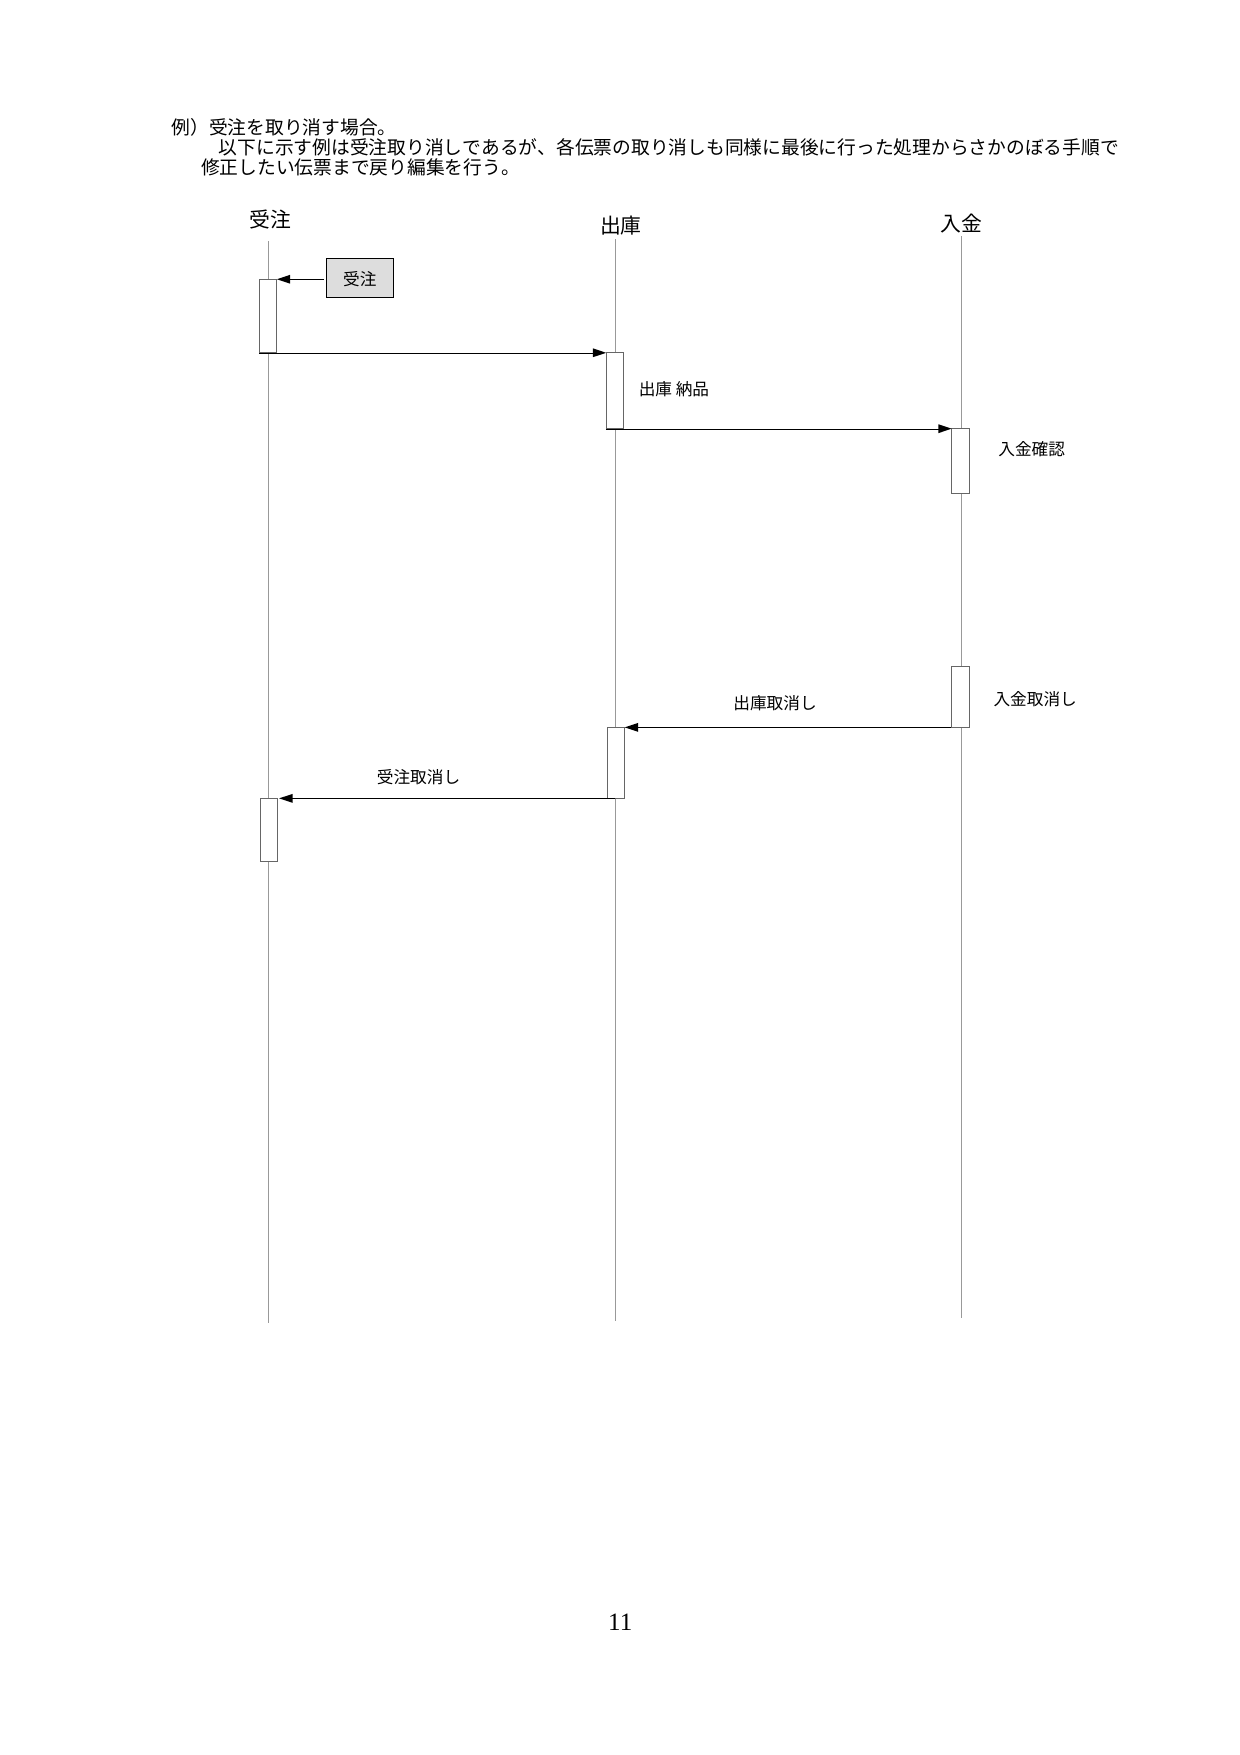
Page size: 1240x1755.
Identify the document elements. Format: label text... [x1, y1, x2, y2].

text 例）受注を取り消す場合。 [171, 118, 1121, 138]
text 以下に示す例は受注取り消しであるが、各伝票の取り消しも同様に最後に行った処理からさかのぼる手順で修正したい伝票まで戻り編集を行う。 [201, 138, 1121, 178]
